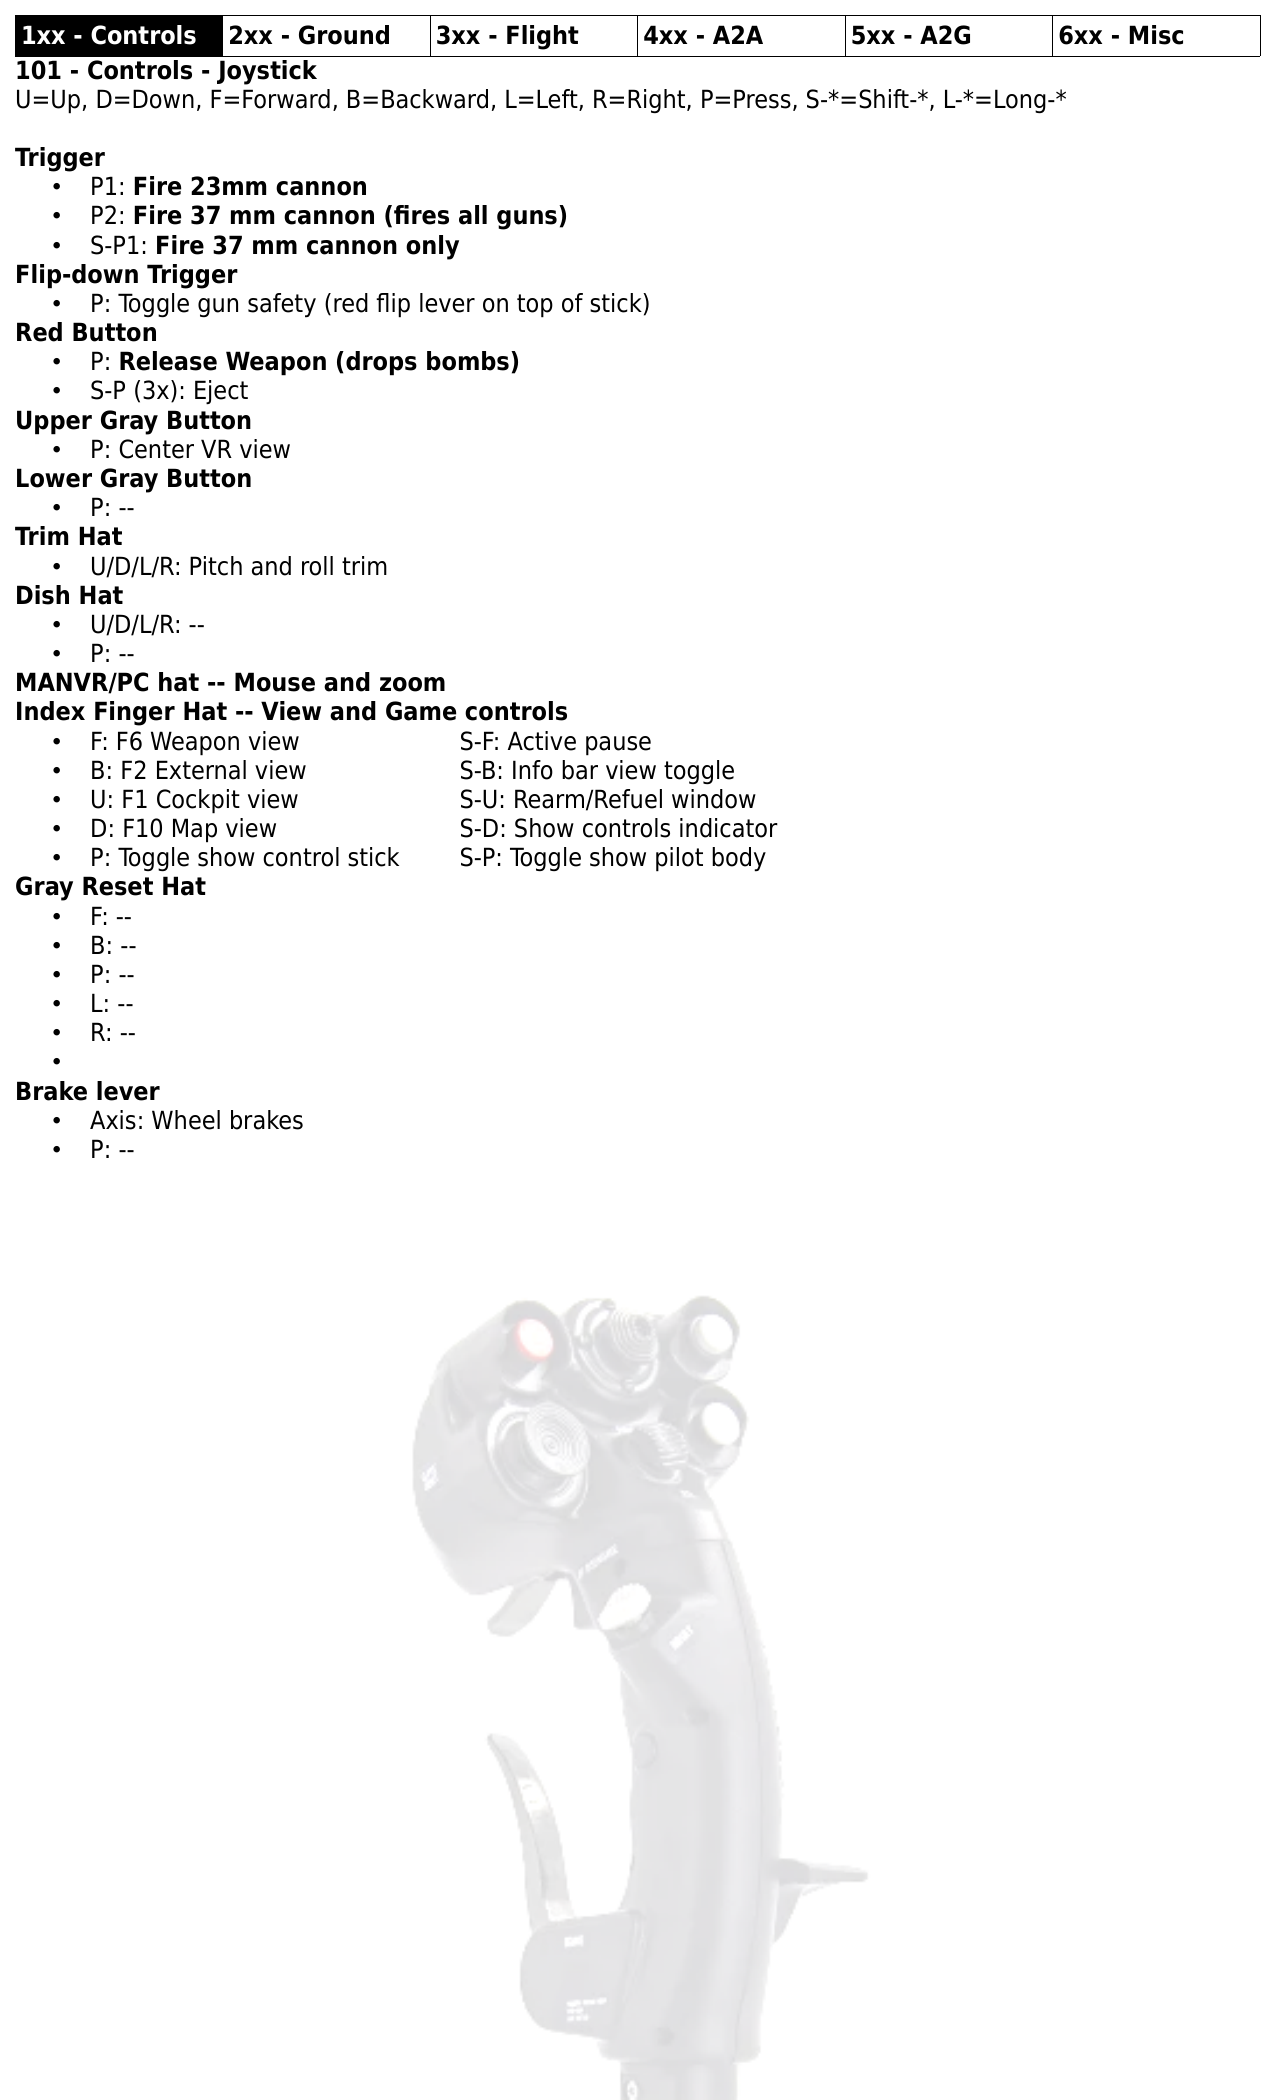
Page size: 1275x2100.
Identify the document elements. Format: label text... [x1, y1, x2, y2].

list U: F1 Cockpit view S-U: Rearm/Refuel window [52, 785, 1260, 814]
list P: Release Weapon (drops bombs) [52, 347, 1260, 377]
list P: Toggle show control stick S-P: Toggle show pilot body [52, 843, 1260, 872]
text Brake lever [15, 1077, 1260, 1106]
text Lower Gray Button [15, 464, 1260, 493]
list U/D/L/R: Pitch and roll trim [52, 552, 1260, 581]
table_header 6xx - Misc [1053, 16, 1260, 56]
text Gray Reset Hat [15, 872, 1260, 902]
list Axis: Wheel brakes [52, 1106, 1260, 1135]
table_header 1xx - Controls [16, 16, 222, 56]
list B: F2 External view S-B: Info bar view toggle [52, 756, 1260, 785]
table_header 2xx - Ground [223, 16, 430, 56]
list F: -- [52, 902, 1260, 931]
list L: -- [52, 989, 1260, 1018]
text Index Finger Hat -- View and Game controls [15, 697, 1260, 727]
text Trim Hat [15, 522, 1260, 552]
list F: F6 Weapon view S-F: Active pause [52, 727, 1260, 756]
list B: -- [52, 931, 1260, 960]
list P: Center VR view [52, 435, 1260, 464]
list P: -- [52, 493, 1260, 522]
list D: F10 Map view S-D: Show controls indicator [52, 814, 1260, 843]
list P2: Fire 37 mm cannon (fires all guns) [52, 202, 1260, 231]
text Flip-down Trigger [15, 260, 1260, 289]
list P: -- [52, 1135, 1260, 1164]
list S-P (3x): Eject [52, 377, 1260, 406]
table_header 4xx - A2A [638, 16, 845, 56]
list P1: Fire 23mm cannon [52, 172, 1260, 202]
list U/D/L/R: -- [52, 610, 1260, 639]
list S-P1: Fire 37 mm cannon only [52, 231, 1260, 260]
list P: Toggle gun safety (red flip lever on top of stick) [52, 289, 1260, 318]
list P: -- [52, 639, 1260, 668]
list P: -- [52, 960, 1260, 989]
text Red Button [15, 318, 1260, 347]
table_header 5xx - A2G [846, 16, 1052, 56]
text Dish Hat [15, 581, 1260, 610]
text MANVR/PC hat -- Mouse and zoom [15, 668, 1260, 697]
text 101 - Controls - Joystick [15, 57, 1260, 85]
table_header 3xx - Flight [431, 16, 637, 56]
text U=Up, D=Down, F=Forward, B=Backward, L=Left, R=Right, P=Press, S-*=Shift-*, L-*=Long-* [15, 85, 1260, 114]
text Upper Gray Button [15, 406, 1260, 435]
list R: -- [52, 1018, 1260, 1047]
text Trigger [15, 143, 1260, 172]
